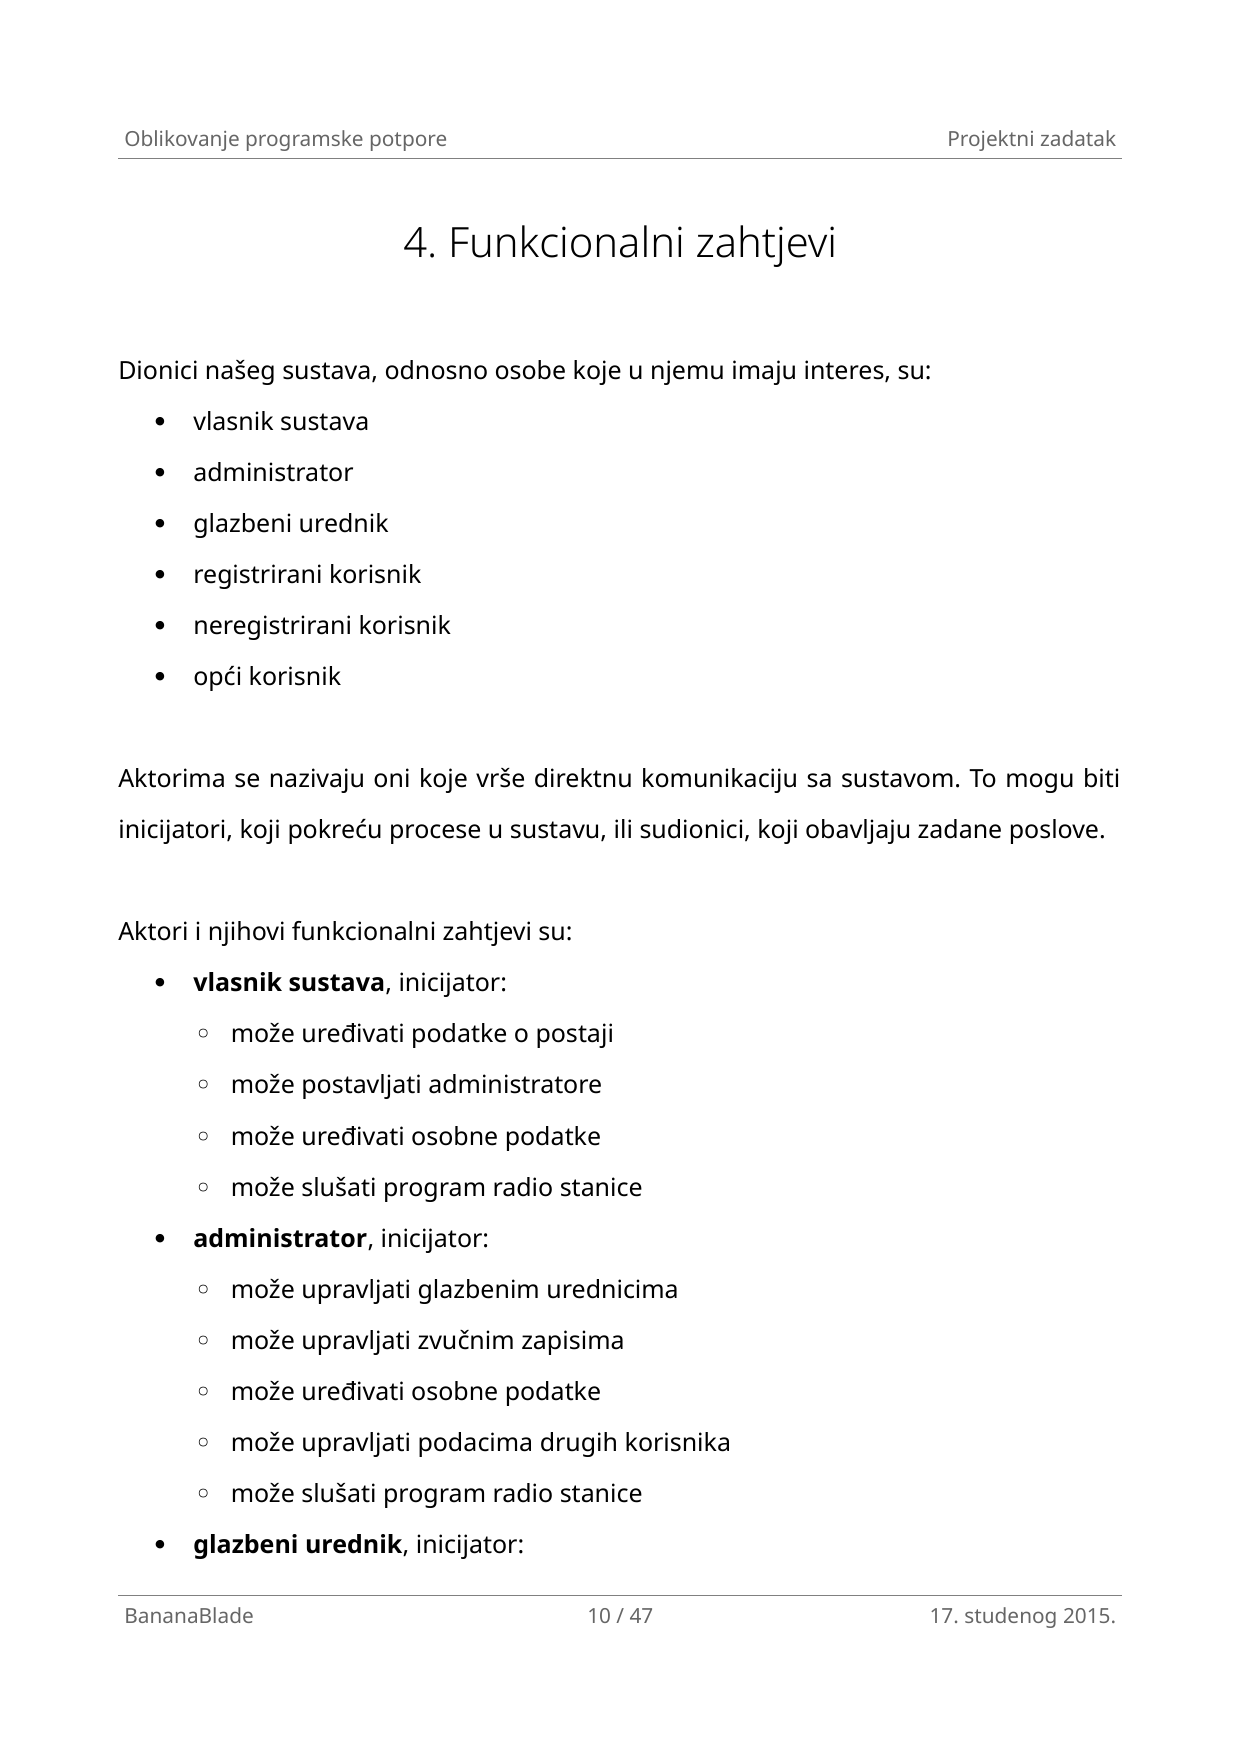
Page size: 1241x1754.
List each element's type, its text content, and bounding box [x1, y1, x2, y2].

list vlasnik sustava [156, 404, 1122, 438]
list vlasnik sustava, inicijator: [156, 965, 1122, 999]
list može postavljati administratore [193, 1067, 1122, 1101]
list glazbeni urednik, inicijator: [156, 1527, 1122, 1561]
list neregistrirani korisnik [156, 608, 1122, 642]
list može upravljati zvučnim zapisima [193, 1322, 1122, 1356]
text Aktorima se nazivaju oni koje vrše direktnu komunikaciju sa sustavom. To mogu biti inicijatori, koji pokreću procese u sustavu, ili sudionici, koji obavljaju zadane poslove. [118, 761, 1122, 846]
list glazbeni urednik [156, 506, 1122, 540]
list može slušati program radio stanice [193, 1169, 1122, 1203]
list može uređivati osobne podatke [193, 1373, 1122, 1407]
list može slušati program radio stanice [193, 1476, 1122, 1509]
text Dionici našeg sustava, odnosno osobe koje u njemu imaju interes, su: [118, 353, 1122, 387]
subtitle 4. Funkcionalni zahtjevi [118, 213, 1122, 270]
list administrator, inicijator: [156, 1220, 1122, 1254]
list može uređivati osobne podatke [193, 1118, 1122, 1152]
list opći korisnik [156, 659, 1122, 693]
list može upravljati glazbenim urednicima [193, 1271, 1122, 1305]
text Aktori i njihovi funkcionalni zahtjevi su: [118, 914, 1122, 948]
list može upravljati podacima drugih korisnika [193, 1424, 1122, 1458]
list može uređivati podatke o postaji [193, 1016, 1122, 1050]
list registrirani korisnik [156, 557, 1122, 591]
list administrator [156, 455, 1122, 489]
